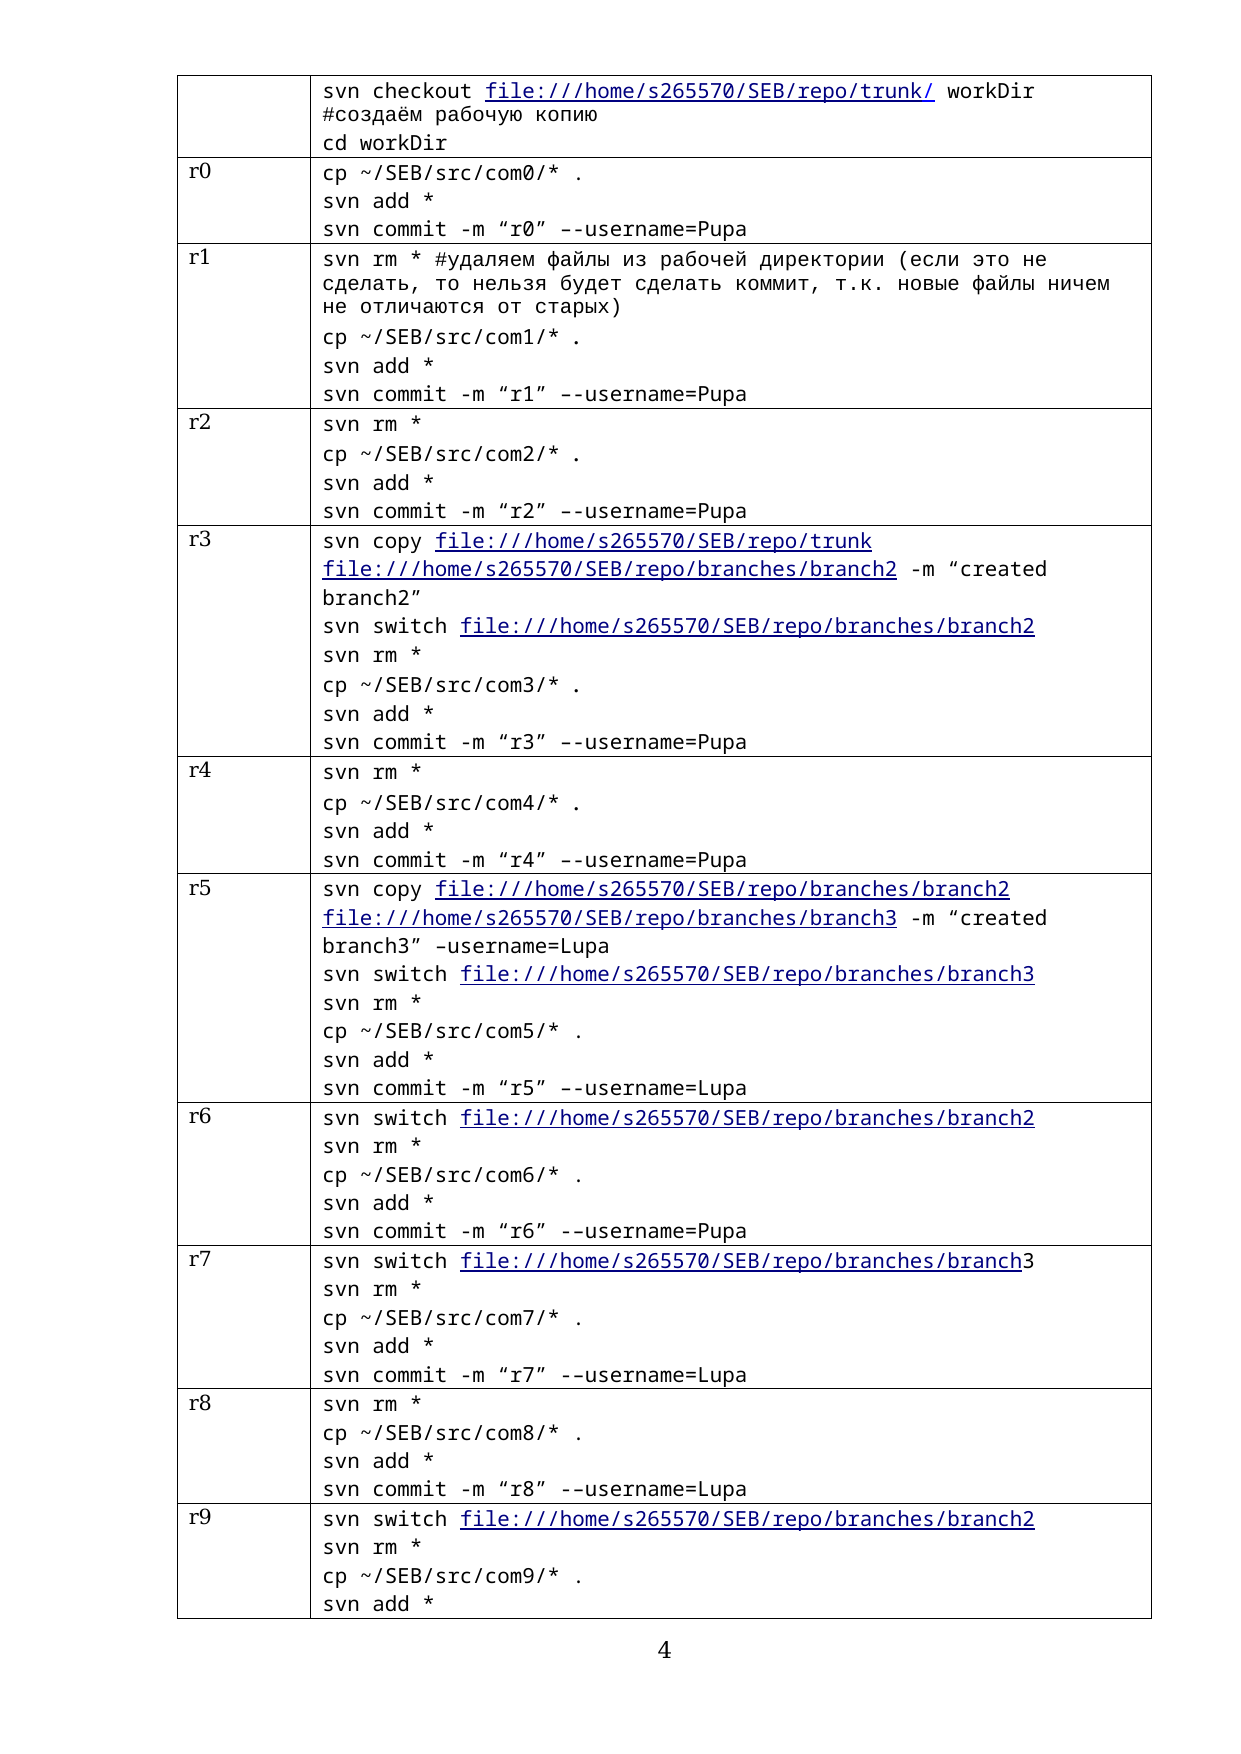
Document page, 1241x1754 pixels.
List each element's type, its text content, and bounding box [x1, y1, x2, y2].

table_cell svn switch file:///home/s265570/SEB/repo/branches/branch2 svn rm * cp ~/SEB/src/com9/* . svn add * [311, 1504, 1151, 1618]
table_cell [178, 76, 310, 157]
table_cell r8 [178, 1389, 310, 1503]
table_cell r9 [178, 1504, 310, 1618]
table_cell r0 [178, 158, 310, 243]
table_cell r2 [178, 409, 310, 525]
table_cell r7 [178, 1246, 310, 1388]
table_cell svn rm * cp ~/SEB/src/com2/* . svn add * svn commit -m “r2” –-username=Pupa [311, 409, 1151, 525]
table_cell r3 [178, 526, 310, 756]
table_cell svn rm * cp ~/SEB/src/com8/* . svn add * svn commit -m “r8” -–username=Lupa [311, 1389, 1151, 1503]
table_cell r6 [178, 1103, 310, 1245]
table_cell svn checkout file:///home/s265570/SEB/repo/trunk/ workDir #создаём рабочую копию cd workDir [311, 76, 1151, 157]
table_cell svn copy file:///home/s265570/SEB/repo/trunk file:///home/s265570/SEB/repo/branches/branch2 -m “created branch2” svn switch file:///home/s265570/SEB/repo/branches/branch2 svn rm * cp ~/SEB/src/com3/* . svn add * svn commit -m “r3” –-username=Pupa [311, 526, 1151, 756]
table_cell r4 [178, 757, 310, 873]
table_cell svn copy file:///home/s265570/SEB/repo/branches/branch2 file:///home/s265570/SEB/repo/branches/branch3 -m “created branch3” –username=Lupa svn switch file:///home/s265570/SEB/repo/branches/branch3 svn rm * cp ~/SEB/src/com5/* . svn add * svn commit -m “r5” –-username=Lupa [311, 874, 1151, 1102]
table_cell svn switch file:///home/s265570/SEB/repo/branches/branch3 svn rm * cp ~/SEB/src/com7/* . svn add * svn commit -m “r7” -–username=Lupa [311, 1246, 1151, 1388]
table_cell svn rm * cp ~/SEB/src/com4/* . svn add * svn commit -m “r4” –-username=Pupa [311, 757, 1151, 873]
table_cell r1 [178, 244, 310, 408]
table_cell svn rm * #удаляем файлы из рабочей директории (если это не сделать, то нельзя будет сделать коммит, т.к. новые файлы ничем не отличаются от старых) cp ~/SEB/src/com1/* . svn add * svn commit -m “r1” –-username=Pupa [311, 244, 1151, 408]
table_cell cp ~/SEB/src/com0/* . svn add * svn commit -m “r0” –-username=Pupa [311, 158, 1151, 243]
table_cell r5 [178, 874, 310, 1102]
table_cell svn switch file:///home/s265570/SEB/repo/branches/branch2 svn rm * cp ~/SEB/src/com6/* . svn add * svn commit -m “r6” -–username=Pupa [311, 1103, 1151, 1245]
